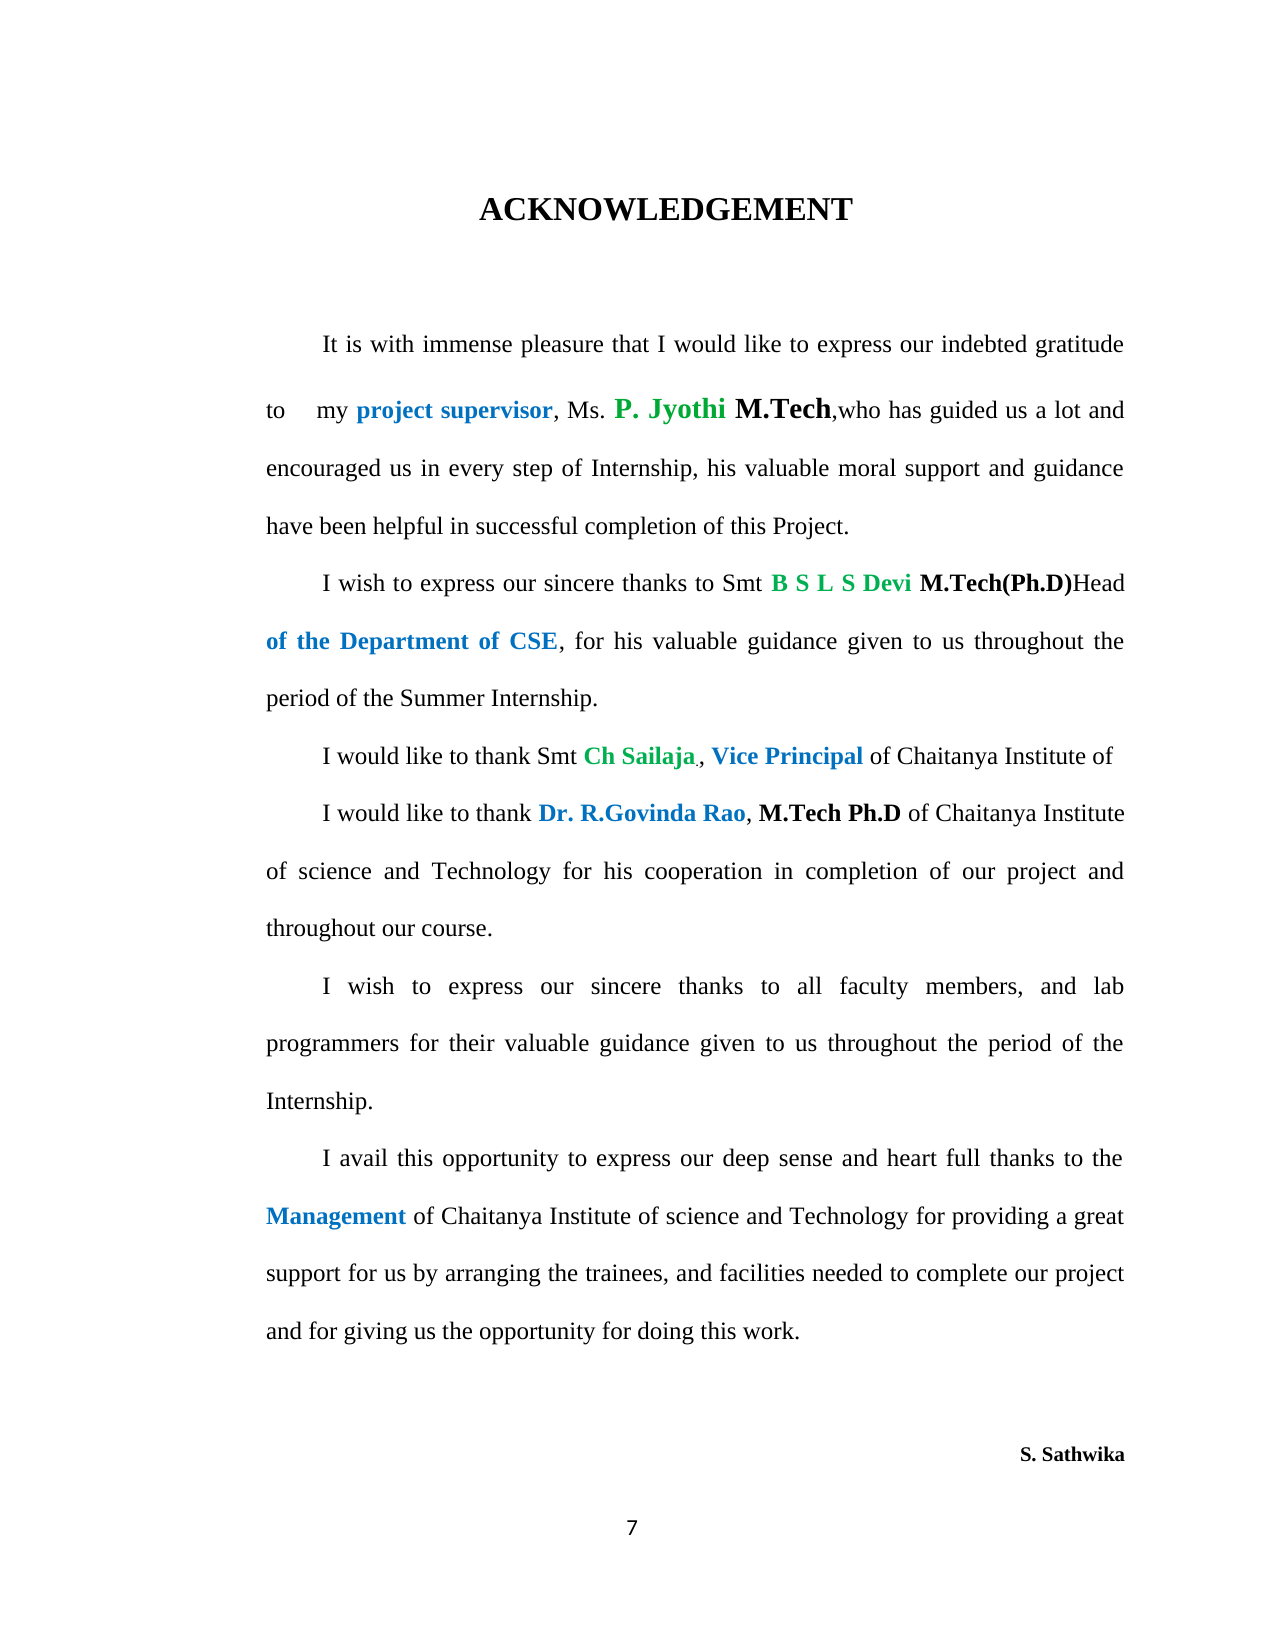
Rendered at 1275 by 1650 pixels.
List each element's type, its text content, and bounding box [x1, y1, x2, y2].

text I avail this opportunity to express our deep sense and heart full thanks to the Management of Chaitanya Institute of science and Technology for providing a great support for us by arranging the trainees, and facilities needed to complete our project and for giving us the opportunity for doing this work. [266, 1143, 1125, 1344]
text S. Sathwika [266, 1441, 1125, 1466]
text It is with immense pleasure that I would like to express our indebted gratitude to my project supervisor, Ms. P. Jyothi M.Tech,who has guided us a lot and encouraged us in every step of Internship, his valuable moral support and guidance have been helpful in successful completion of this Project. [266, 329, 1125, 539]
text I wish to express our sincere thanks to Smt B S L S Devi M.Tech(Ph.D)Head of the Department of CSE, for his valuable guidance given to us throughout the period of the Summer Internship. [266, 568, 1125, 712]
text I wish to express our sincere thanks to all faculty members, and lab programmers for their valuable guidance given to us throughout the period of the Internship. [266, 971, 1125, 1114]
text I would like to thank Smt Ch Sailaja., Vice Principal of Chaitanya Institute of [266, 741, 1125, 769]
text I would like to thank Dr. R.Govinda Rao, M.Tech Ph.D of Chaitanya Institute of science and Technology for his cooperation in completion of our project and throughout our course. [266, 798, 1125, 942]
text ACKNOWLEDGEMENT [207, 189, 1125, 227]
